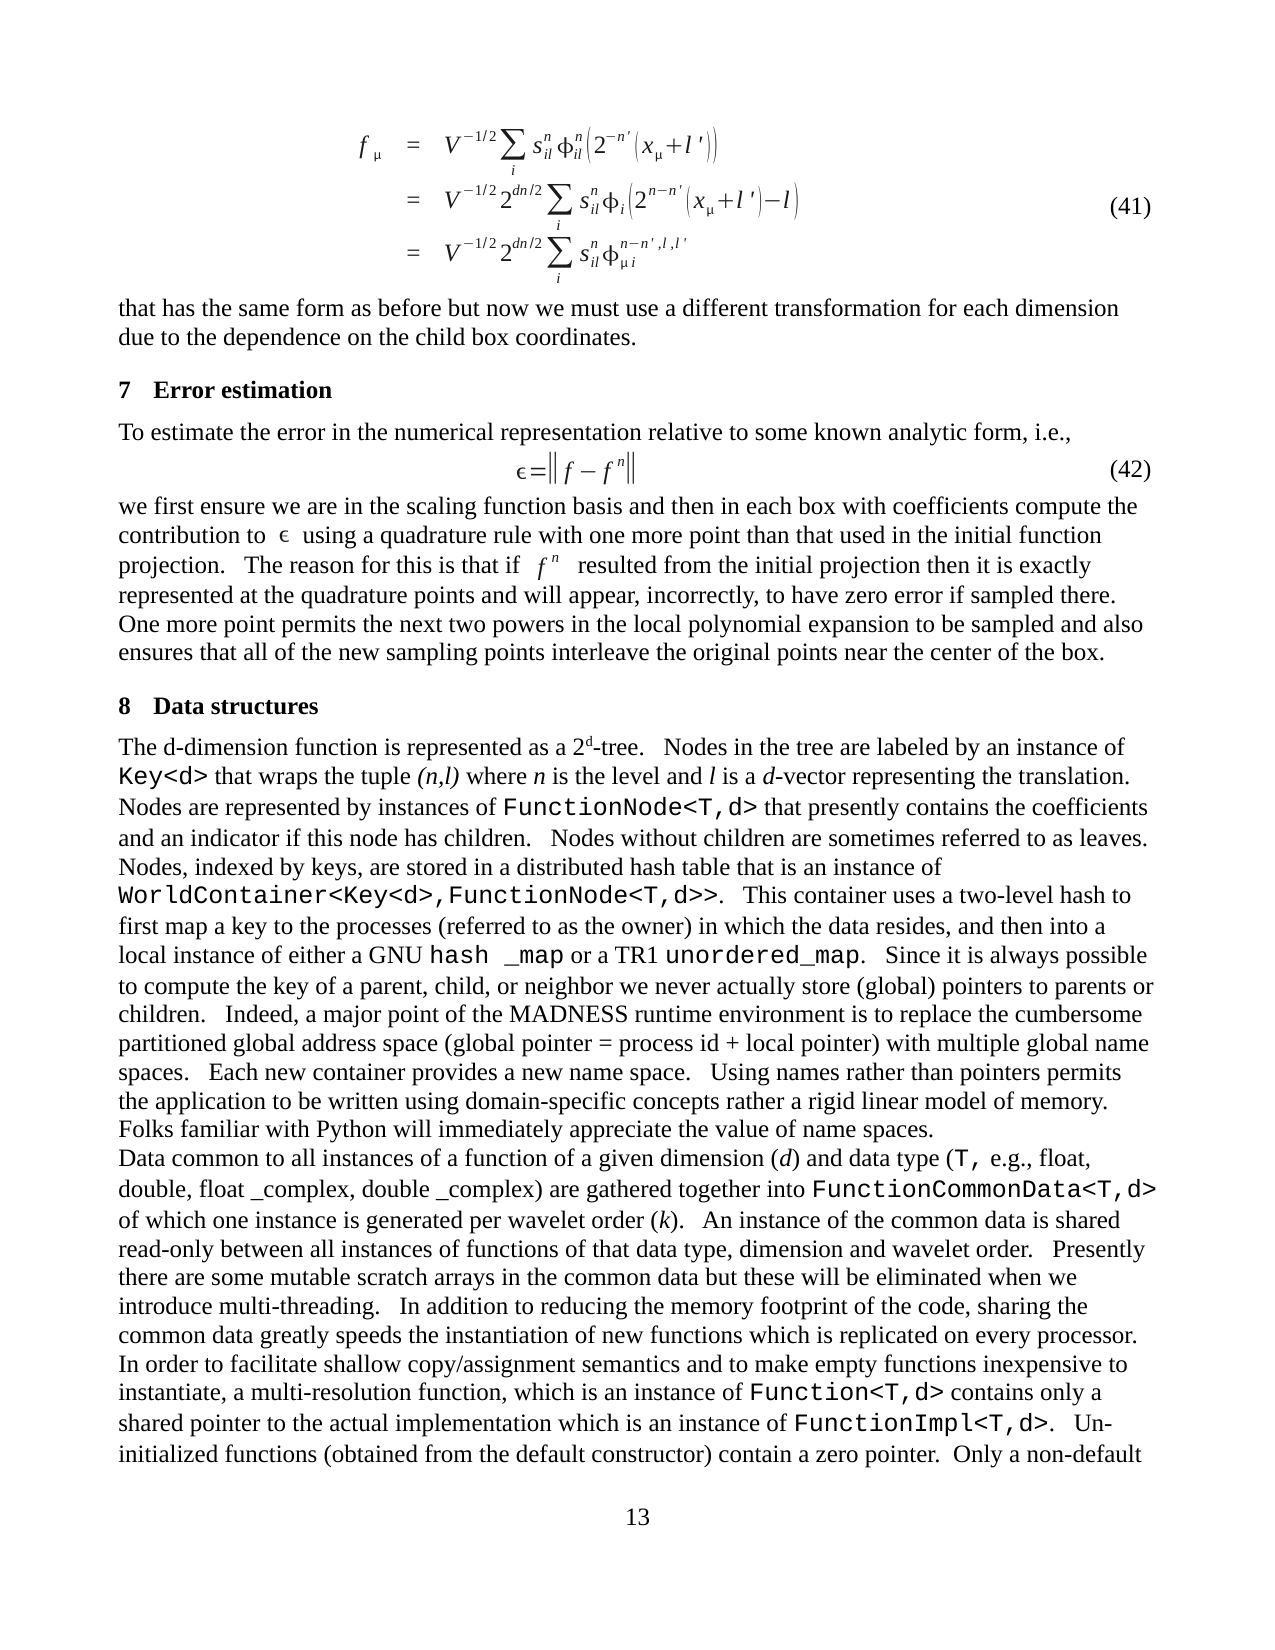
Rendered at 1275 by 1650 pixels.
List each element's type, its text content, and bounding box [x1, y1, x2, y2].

table_header [118, 118, 1041, 293]
text In order to facilitate shallow copy/assignment semantics and to make empty functions inexpensive to instantiate, a multi-resolution function, which is an instance of Function<T,d> contains only a shared pointer to the actual implementation which is an instance of FunctionImpl<T,d>. Un-initialized functions (obtained from the default constructor) contain a zero pointer. Only a non-default [118, 1349, 1157, 1468]
table_header (42) [1041, 445, 1157, 491]
subtitle Error estimation [118, 375, 1157, 404]
text that has the same form as before but now we must use a different transformation for each dimension due to the dependence on the child box coordinates. [118, 293, 1157, 350]
text To estimate the error in the numerical representation relative to some known analytic form, i.e., [118, 417, 1157, 445]
text Data common to all instances of a function of a given dimension (d) and data type (T, e.g., float, double, float _complex, double _complex) are gathered together into FunctionCommonData<T,d> of which one instance is generated per wavelet order (k). An instance of the common data is shared read-only between all instances of functions of that data type, dimension and wavelet order. Presently there are some mutable scratch arrays in the common data but these will be eliminated when we introduce multi-threading. In addition to reducing the memory footprint of the code, sharing the common data greatly speeds the instantiation of new functions which is replicated on every processor. [118, 1143, 1157, 1349]
subtitle Data structures [118, 691, 1157, 720]
table_header (41) [1041, 118, 1157, 293]
text we first ensure we are in the scaling function basis and then in each box with coefficients compute the contribution to using a quadrature rule with one more point than that used in the initial function projection. The reason for this is that if resulted from the initial projection then it is exactly represented at the quadrature points and will appear, incorrectly, to have zero error if sampled there. One more point permits the next two powers in the local polynomial expansion to be sampled and also ensures that all of the new sampling points interleave the original points near the center of the box. [118, 491, 1157, 666]
text The d-dimension function is represented as a 2d-tree. Nodes in the tree are labeled by an instance of Key<d> that wraps the tuple (n,l) where n is the level and l is a d-vector representing the translation. Nodes are represented by instances of FunctionNode<T,d> that presently contains the coefficients and an indicator if this node has children. Nodes without children are sometimes referred to as leaves. Nodes, indexed by keys, are stored in a distributed hash table that is an instance of WorldContainer<Key<d>,FunctionNode<T,d>>. This container uses a two-level hash to first map a key to the processes (referred to as the owner) in which the data resides, and then into a local instance of either a GNU hash _map or a TR1 unordered_map. Since it is always possible to compute the key of a parent, child, or neighbor we never actually store (global) pointers to parents or children. Indeed, a major point of the MADNESS runtime environment is to replace the cumbersome partitioned global address space (global pointer = process id + local pointer) with multiple global name spaces. Each new container provides a new name space. Using names rather than pointers permits the application to be written using domain-specific concepts rather a rigid linear model of memory. Folks familiar with Python will immediately appreciate the value of name spaces. [118, 732, 1157, 1143]
table_header [118, 445, 1041, 491]
